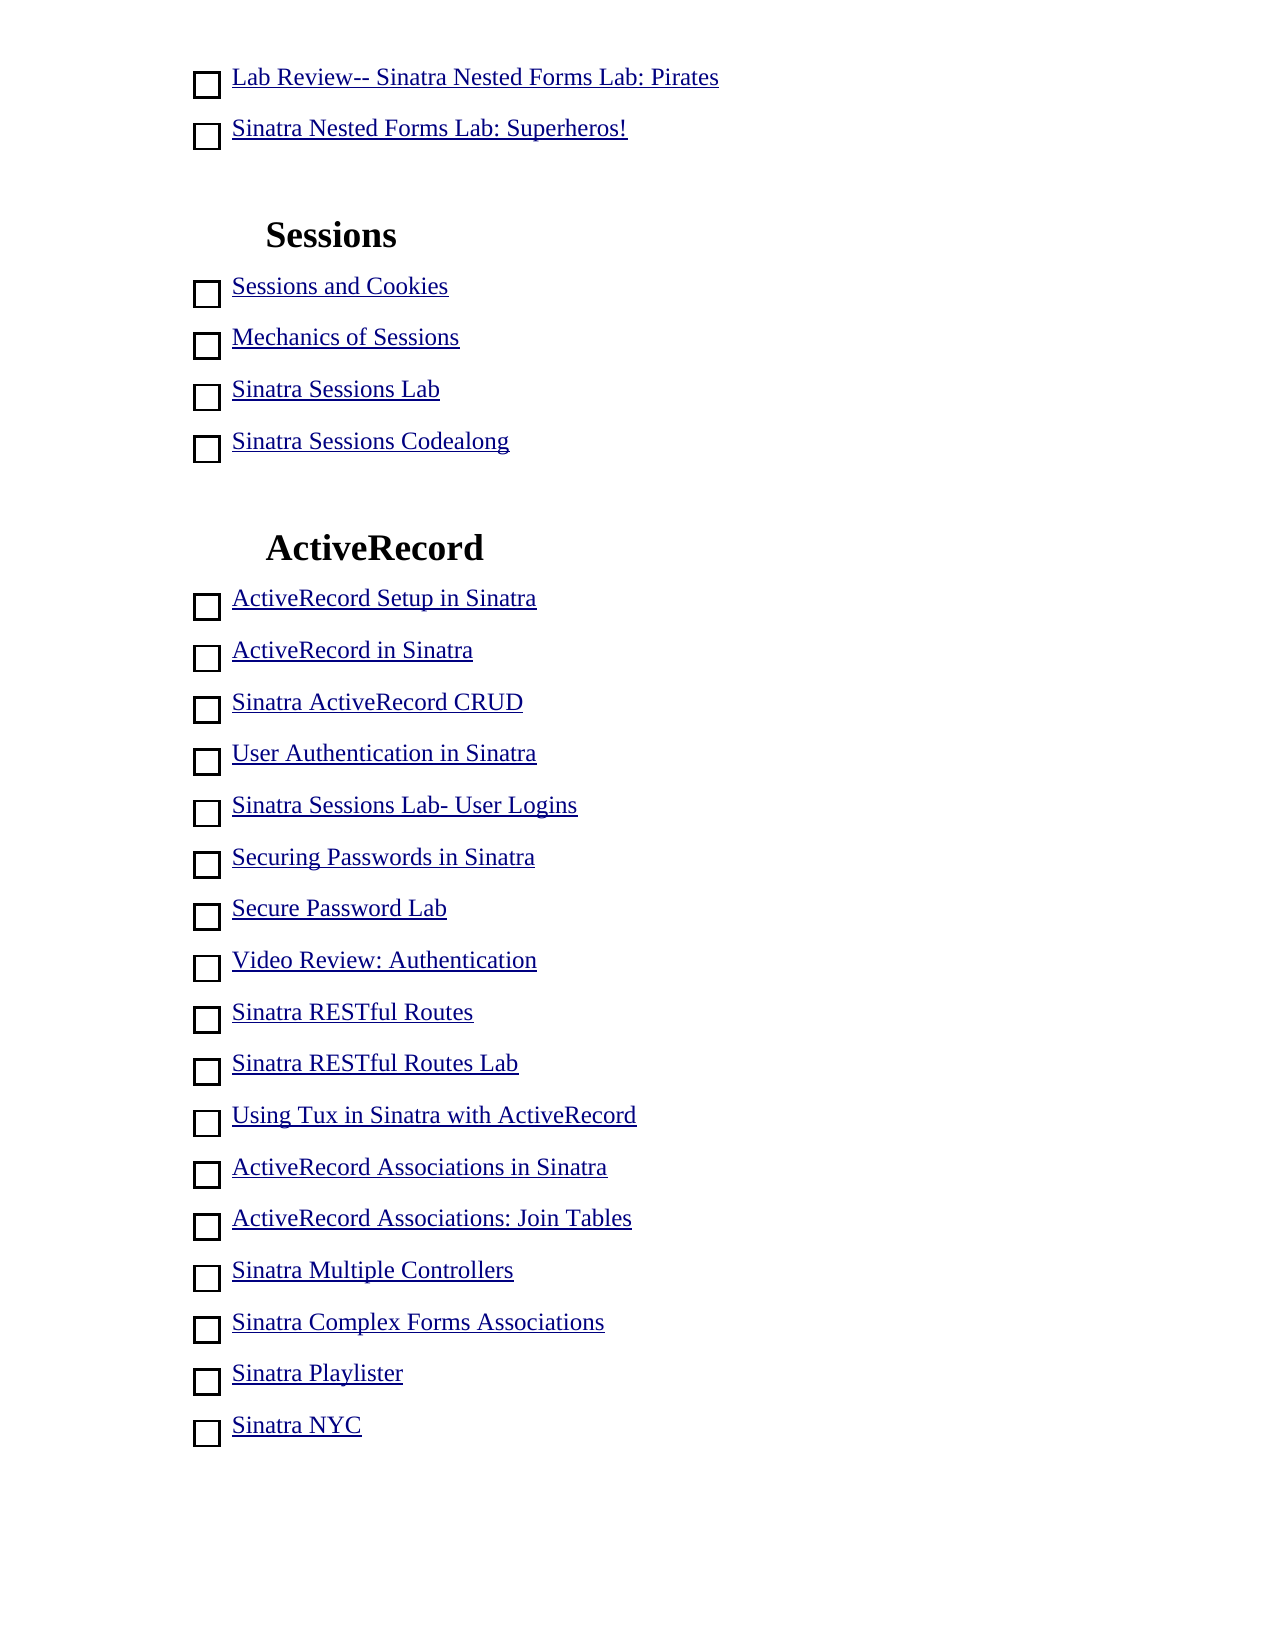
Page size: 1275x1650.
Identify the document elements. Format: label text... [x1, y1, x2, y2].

list [162, 268, 192, 475]
list ActiveRecord Setup in Sinatra ActiveRecord in Sinatra Sinatra ActiveRecord CRUD User Authentication in Sinatra Sinatra Sessions Lab- User Logins Securing Passwords in Sinatra Secure Password Lab Video Review: Authentication Sinatra RESTful Routes Sinatra RESTful Routes Lab Using Tux in Sinatra with ActiveRecord ActiveRecord Associations in Sinatra ActiveRecord Associations: Join Tables Sinatra Multiple Controllers Sinatra Complex Forms Associations Sinatra Playlister Sinatra NYC [232, 581, 1216, 1459]
subtitle Sessions [236, 213, 1216, 256]
list Sessions and Cookies Mechanics of Sessions Sinatra Sessions Lab Sinatra Sessions Codealong [232, 268, 1216, 475]
list Lab Review-- Sinatra Nested Forms Lab: Pirates Sinatra Nested Forms Lab: Superheros! [232, 59, 1216, 162]
subtitle ActiveRecord [236, 525, 1216, 568]
list [162, 581, 192, 1459]
